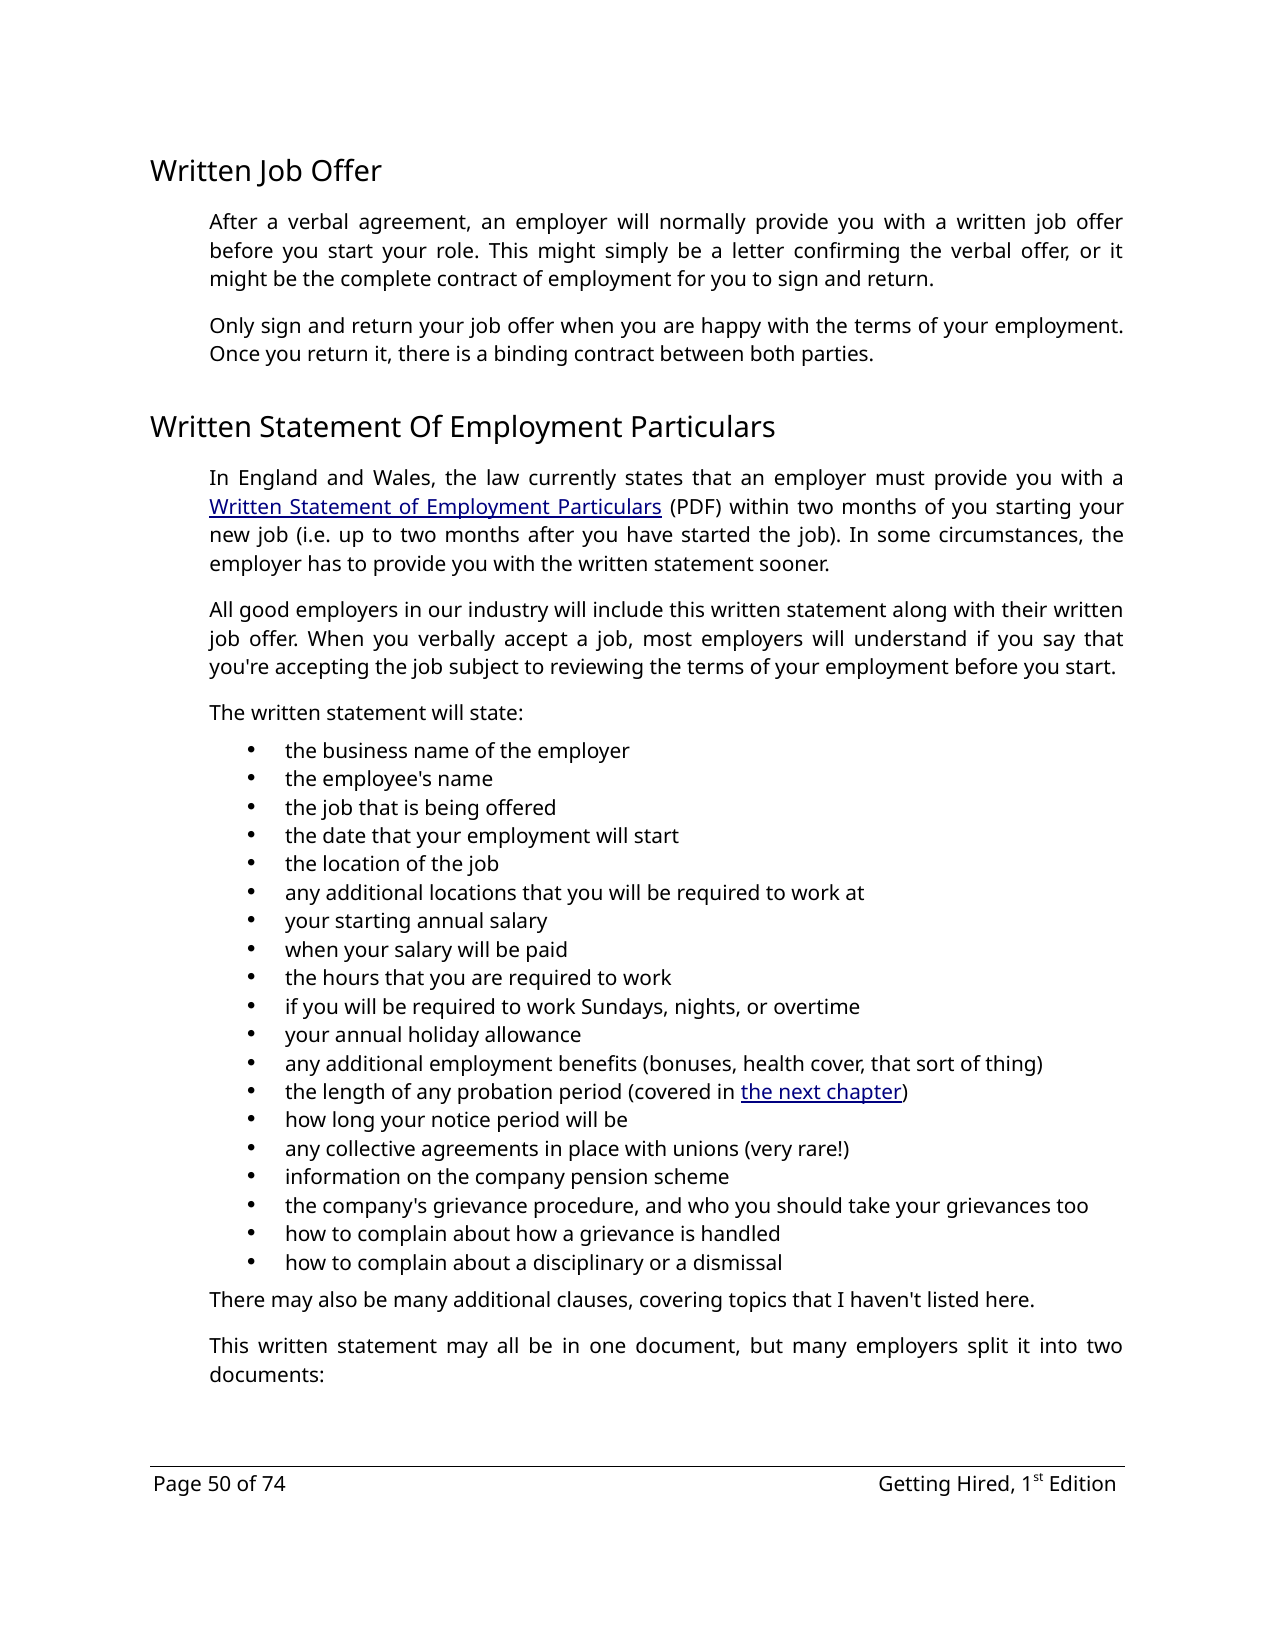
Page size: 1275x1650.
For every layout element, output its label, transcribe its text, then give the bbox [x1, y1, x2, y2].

text There may also be many additional clauses, covering topics that I haven't listed here. [209, 1285, 1125, 1313]
list the company's grievance procedure, and who you should take your grievances too [247, 1191, 1125, 1219]
list the location of the job [247, 849, 1125, 878]
list how long your notice period will be [247, 1106, 1125, 1134]
list how to complain about a disciplinary or a dismissal [247, 1248, 1125, 1276]
list how to complain about how a grievance is handled [247, 1219, 1125, 1248]
list the job that is being offered [247, 793, 1125, 821]
list any additional locations that you will be required to work at [247, 878, 1125, 906]
list if you will be required to work Sundays, nights, or overtime [247, 992, 1125, 1020]
text The written statement will state: [209, 698, 1125, 727]
list any collective agreements in place with unions (very rare!) [247, 1134, 1125, 1162]
list the length of any probation period (covered in the next chapter) [247, 1077, 1125, 1106]
list the employee's name [247, 764, 1125, 793]
text After a verbal agreement, an employer will normally provide you with a written job offer before you start your role. This might simply be a letter confirming the verbal offer, or it might be the complete contract of employment for you to sign and return. [209, 207, 1125, 293]
list the hours that you are required to work [247, 963, 1125, 992]
text This written statement may all be in one document, but many employers split it into two documents: [209, 1331, 1125, 1388]
subtitle Written Statement Of Employment Particulars [150, 406, 1125, 446]
list the date that your employment will start [247, 821, 1125, 849]
subtitle Written Job Offer [150, 150, 1125, 190]
text In England and Wales, the law currently states that an employer must provide you with a Written Statement of Employment Particulars (PDF) within two months of you starting your new job (i.e. up to two months after you have started the job). In some circumstances, the employer has to provide you with the written statement sooner. [209, 463, 1125, 577]
list your annual holiday allowance [247, 1020, 1125, 1049]
list any additional employment benefits (bonuses, health cover, that sort of thing) [247, 1049, 1125, 1077]
list your starting annual salary [247, 906, 1125, 935]
list information on the company pension scheme [247, 1162, 1125, 1191]
text All good employers in our industry will include this written statement along with their written job offer. When you verbally accept a job, most employers will understand if you say that you're accepting the job subject to reviewing the terms of your employment before you start. [209, 595, 1125, 681]
list the business name of the employer [247, 736, 1125, 764]
list when your salary will be paid [247, 935, 1125, 963]
text Only sign and return your job offer when you are happy with the terms of your employment. Once you return it, there is a binding contract between both parties. [209, 311, 1125, 368]
